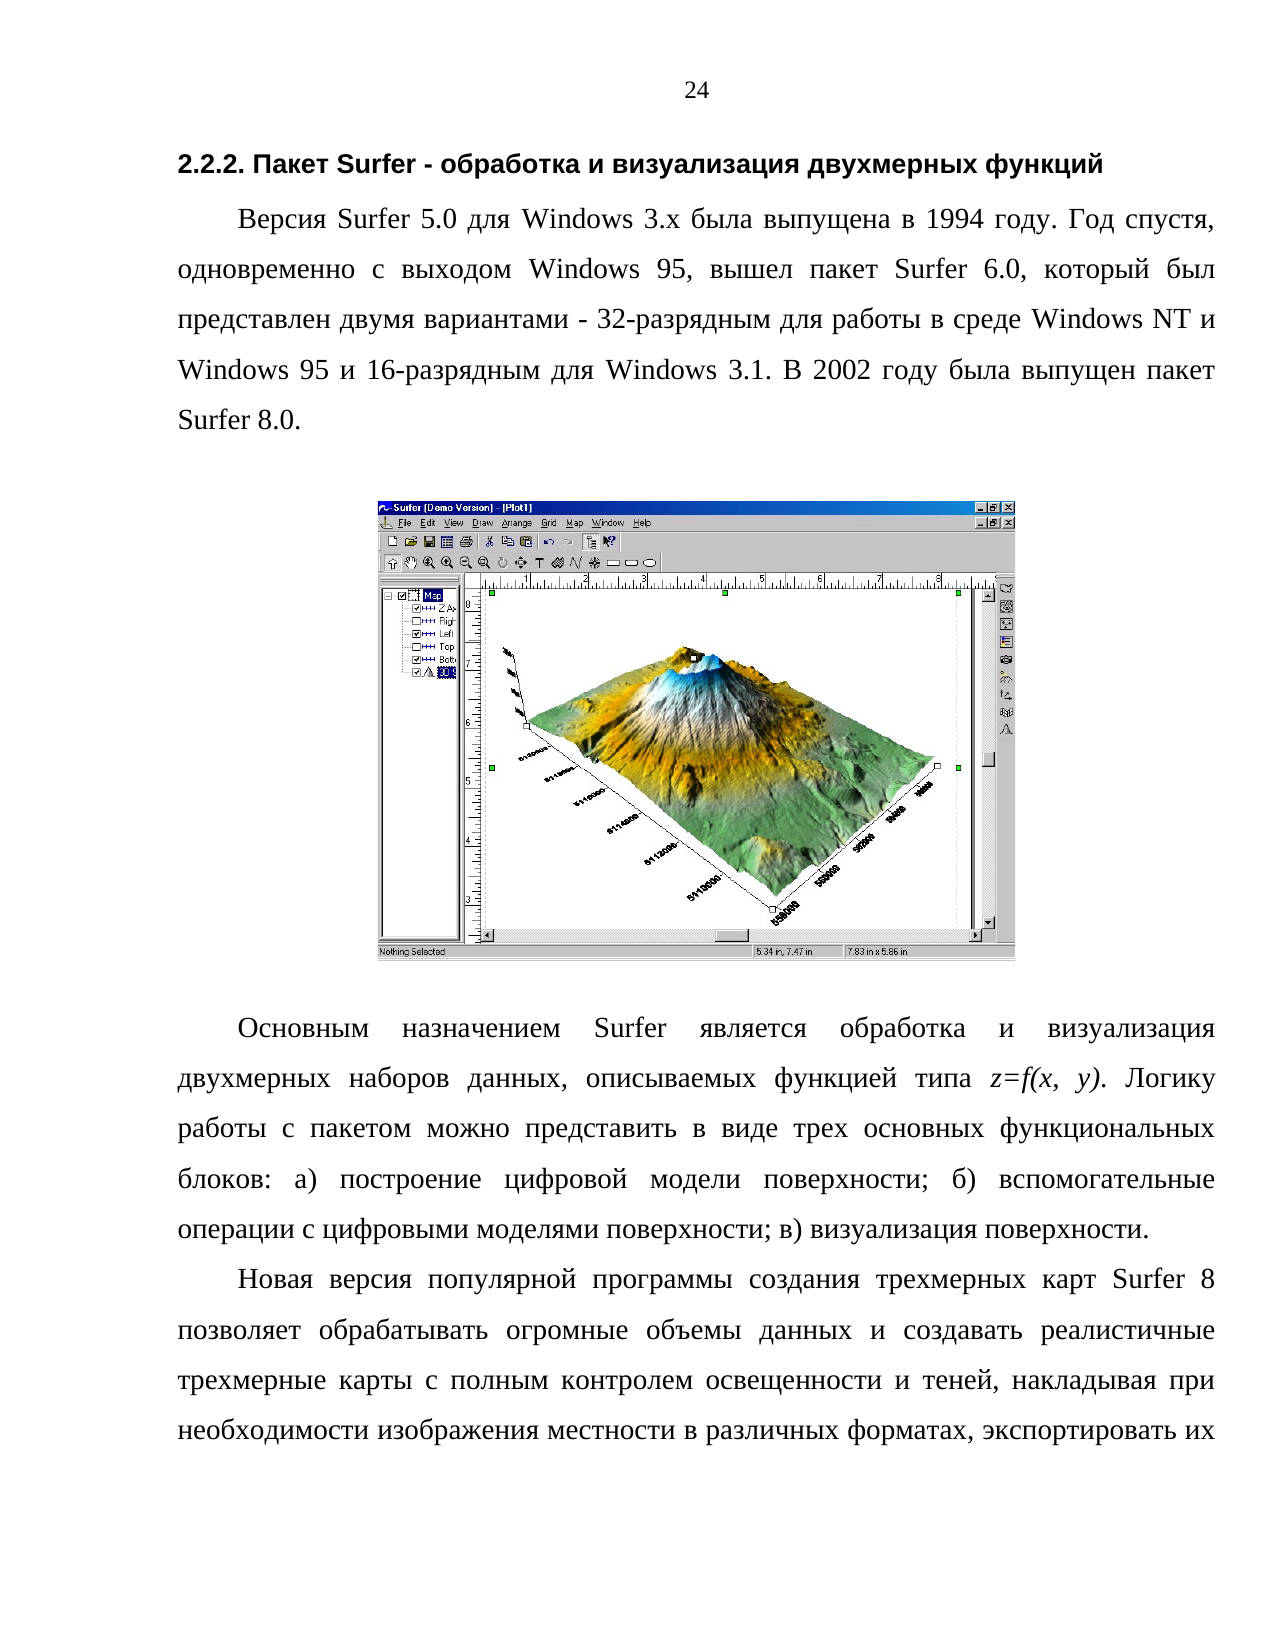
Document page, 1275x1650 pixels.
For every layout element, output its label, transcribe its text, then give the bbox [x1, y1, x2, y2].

picture [377, 501, 1016, 961]
text Новая версия популярной программы создания трехмерных карт Surfer 8 позволяет обрабатывать огромные объемы данных и создавать реалистичные трехмерные карты с полным контролем освещенности и теней, накладывая при необходимости изображения местности в различных форматах, экспортировать их [177, 1262, 1216, 1446]
text Основным назначением Surfer является обработка и визуализация двухмерных наборов данных, описываемых функцией типа z=f(x, y). Логику работы с пакетом можно представить в виде трех основных функциональных блоков: а) построение цифровой модели поверхности; б) вспомогательные операции с цифровыми моделями поверхности; в) визуализация поверхности. [177, 1010, 1216, 1245]
subtitle 2.2.2. Пакет Surfer - обработка и визуализация двухмерных функций [177, 148, 1216, 179]
text Версия Surfer 5.0 для Windows 3.x была выпущена в 1994 году. Год спустя, одновременно с выходом Windows 95, вышел пакет Surfer 6.0, который был представлен двумя вариантами - 32-разрядным для работы в среде Windows NT и Windows 95 и 16-разрядным для Windows 3.1. В 2002 году была выпущен пакет Surfer 8.0. [177, 201, 1216, 436]
